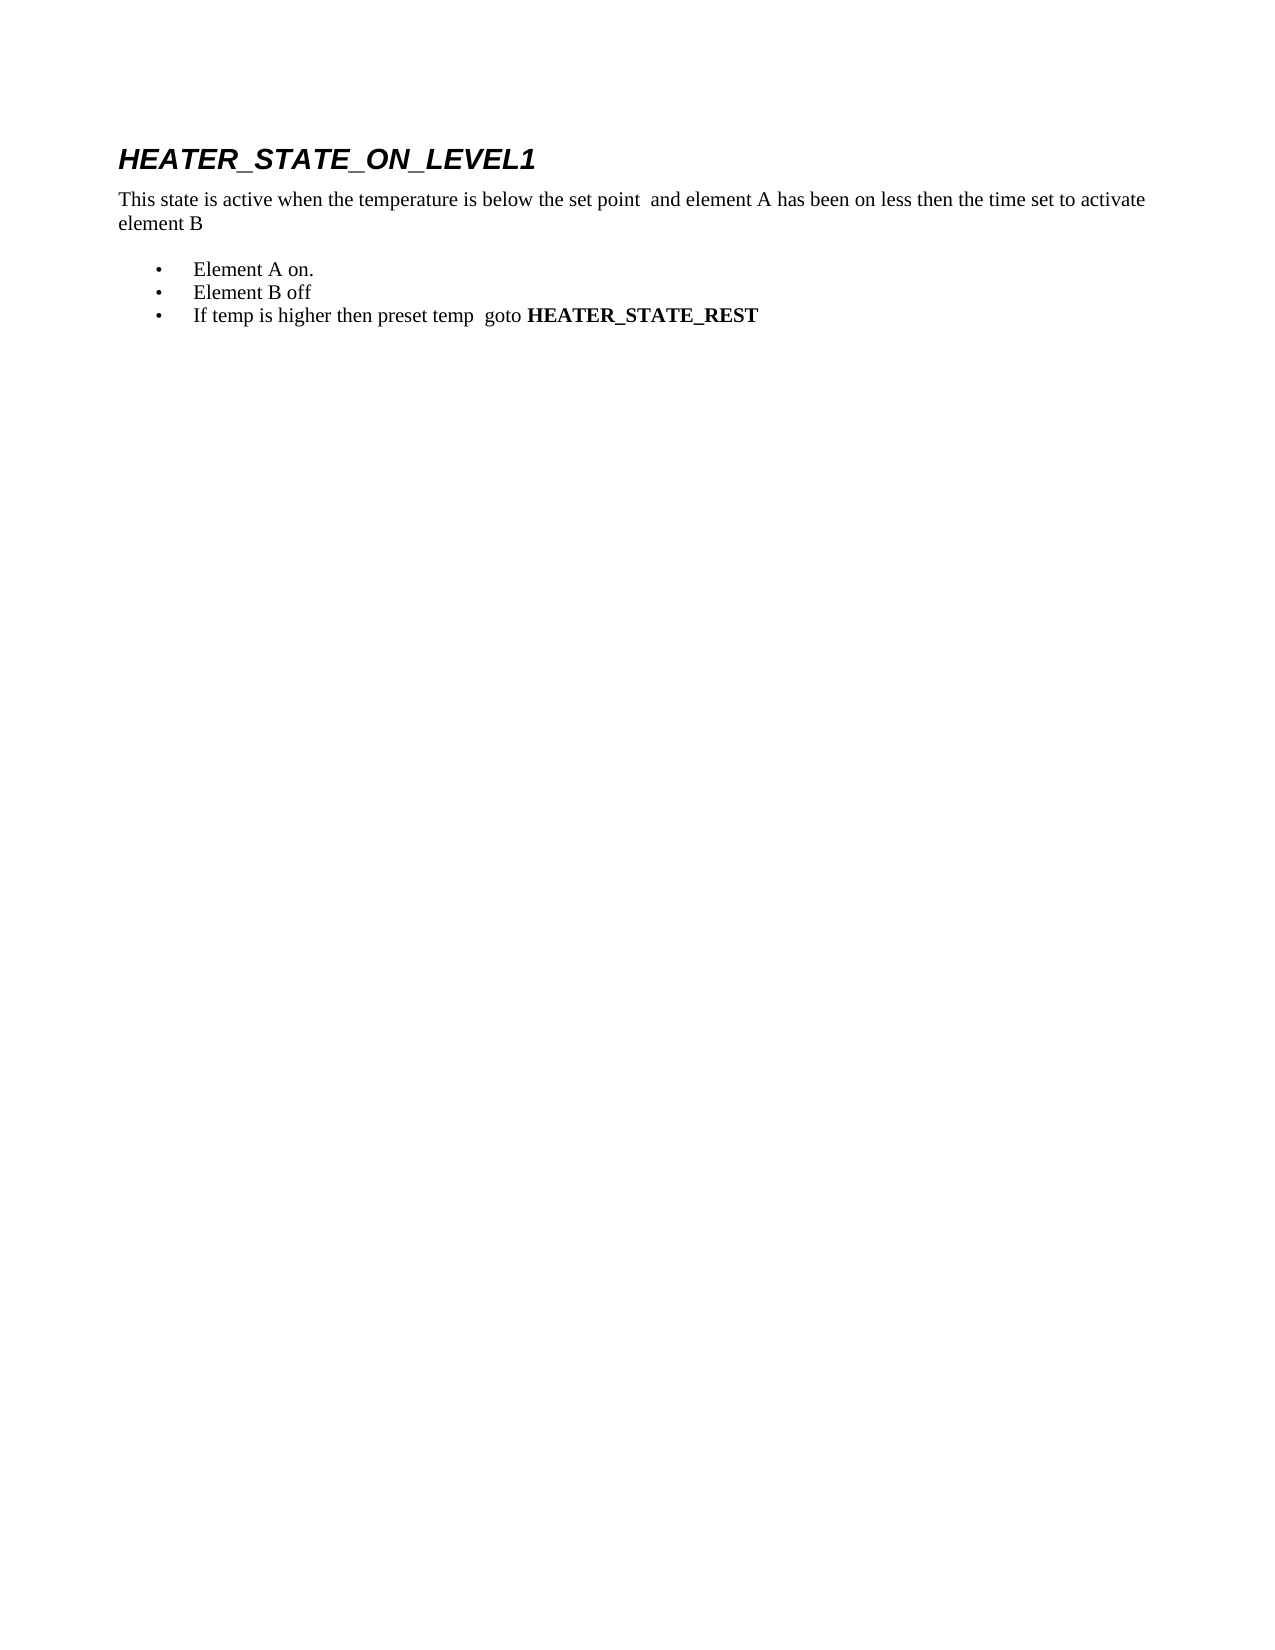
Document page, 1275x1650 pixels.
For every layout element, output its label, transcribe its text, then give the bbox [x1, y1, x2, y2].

text This state is active when the temperature is below the set point and element A has been on less then the time set to activate element B [118, 188, 1157, 234]
list Element A on. [156, 258, 1157, 281]
list If temp is higher then preset temp goto HEATER_STATE_REST [156, 304, 1157, 327]
subtitle HEATER_STATE_ON_LEVEL1 [118, 143, 1157, 176]
list Element B off [156, 281, 1157, 304]
